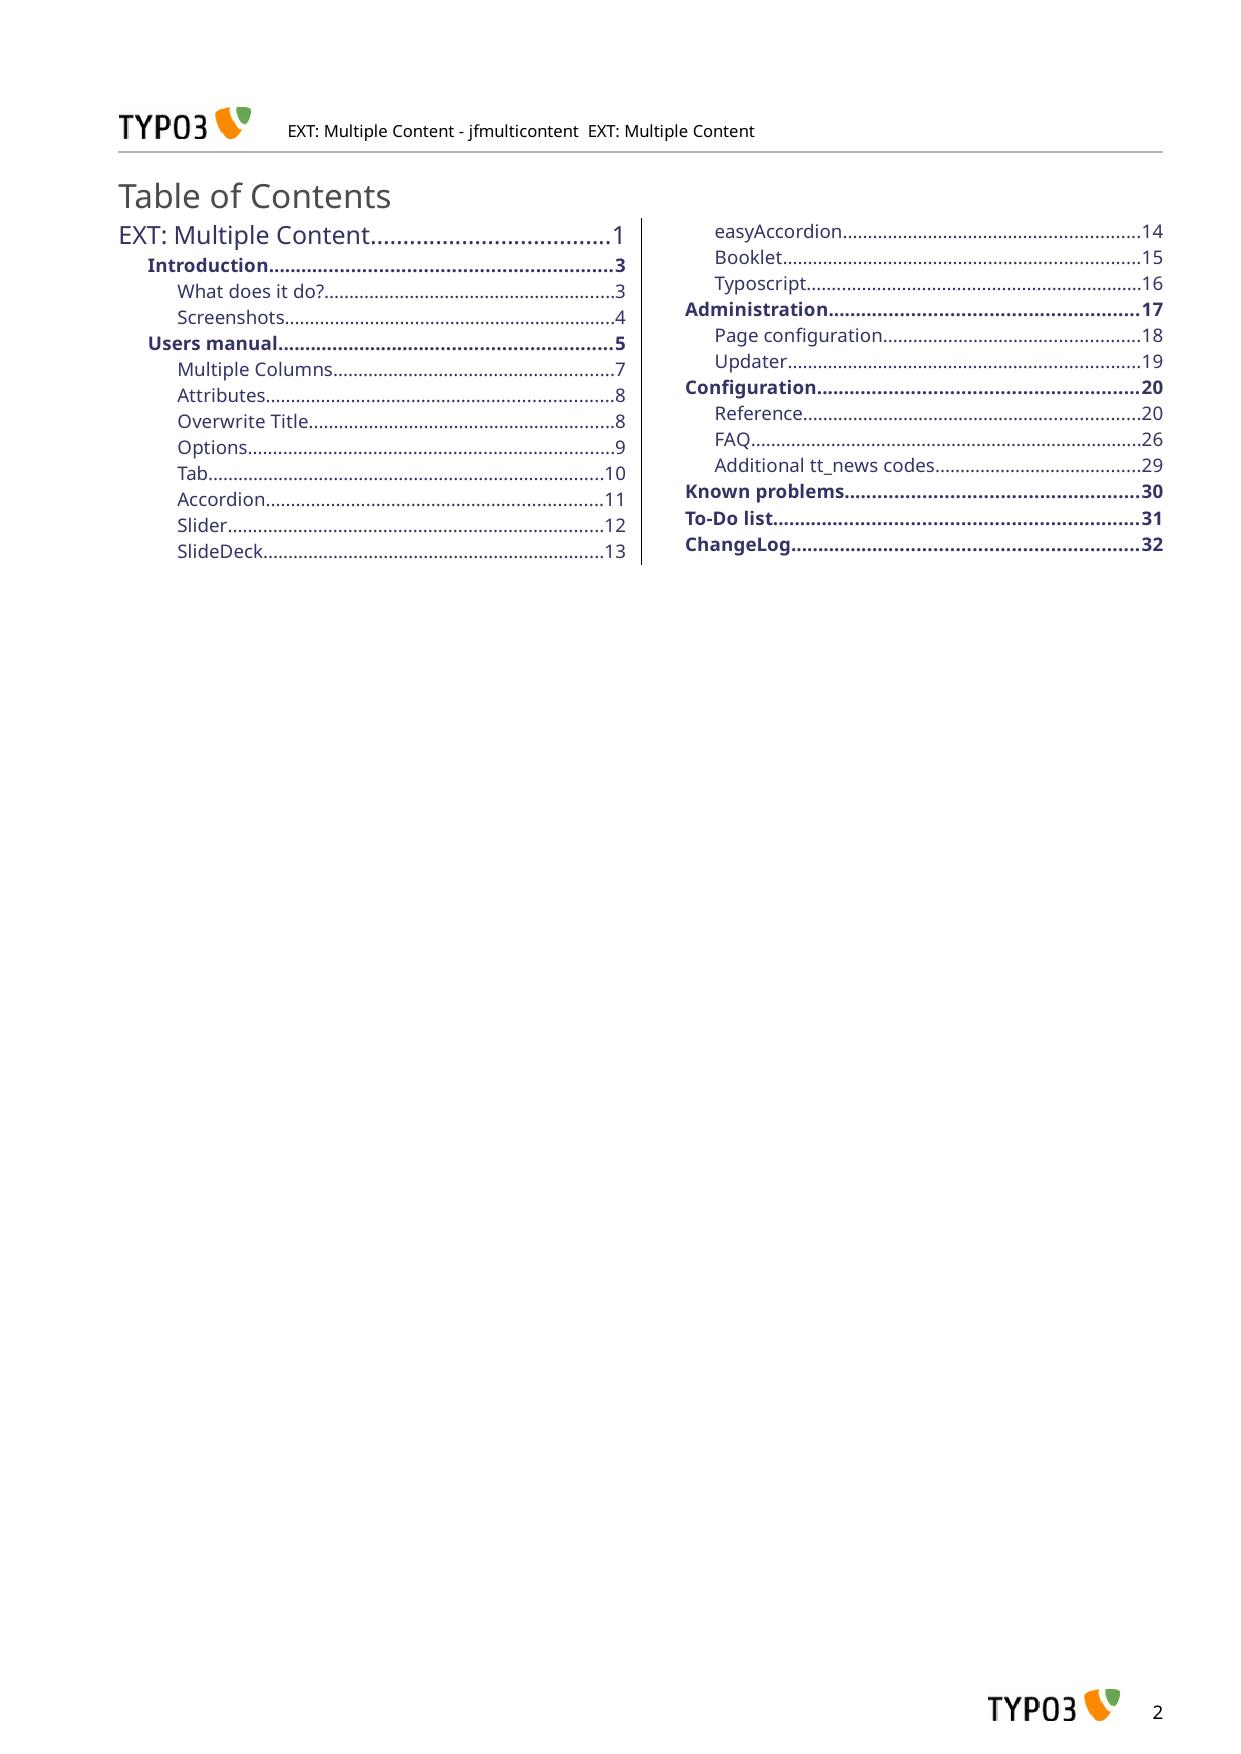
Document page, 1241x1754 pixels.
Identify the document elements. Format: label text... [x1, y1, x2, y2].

text Updater 19 [714, 348, 1163, 374]
text Screenshots 4 [177, 304, 626, 330]
text Reference 20 [714, 400, 1163, 426]
text Attributes 8 [177, 382, 626, 408]
text Options 9 [177, 434, 626, 460]
text SlideDeck 13 [177, 538, 626, 564]
text EXT: Multiple Content 1 [118, 218, 626, 252]
text Known problems 30 [685, 478, 1163, 504]
text Introduction 3 [148, 252, 626, 278]
text What does it do? 3 [177, 278, 626, 304]
subtitle Table of Contents [118, 172, 1163, 218]
text Overwrite Title 8 [177, 408, 626, 434]
text Booklet 15 [714, 244, 1163, 270]
text Users manual 5 [148, 330, 626, 356]
text To-Do list 31 [685, 504, 1163, 531]
text Configuration 20 [685, 374, 1163, 400]
text Additional tt_news codes 29 [714, 452, 1163, 478]
picture [987, 1688, 1123, 1721]
text Typoscript 16 [714, 270, 1163, 296]
picture [118, 106, 254, 139]
text ChangeLog 32 [685, 531, 1163, 557]
text Slider 12 [177, 512, 626, 538]
text Multiple Columns 7 [177, 356, 626, 382]
text Page configuration 18 [714, 322, 1163, 348]
text FAQ 26 [714, 426, 1163, 452]
text Administration 17 [685, 296, 1163, 322]
text easyAccordion 14 [714, 218, 1163, 244]
text Accordion 11 [177, 486, 626, 512]
text Tab 10 [177, 460, 626, 486]
